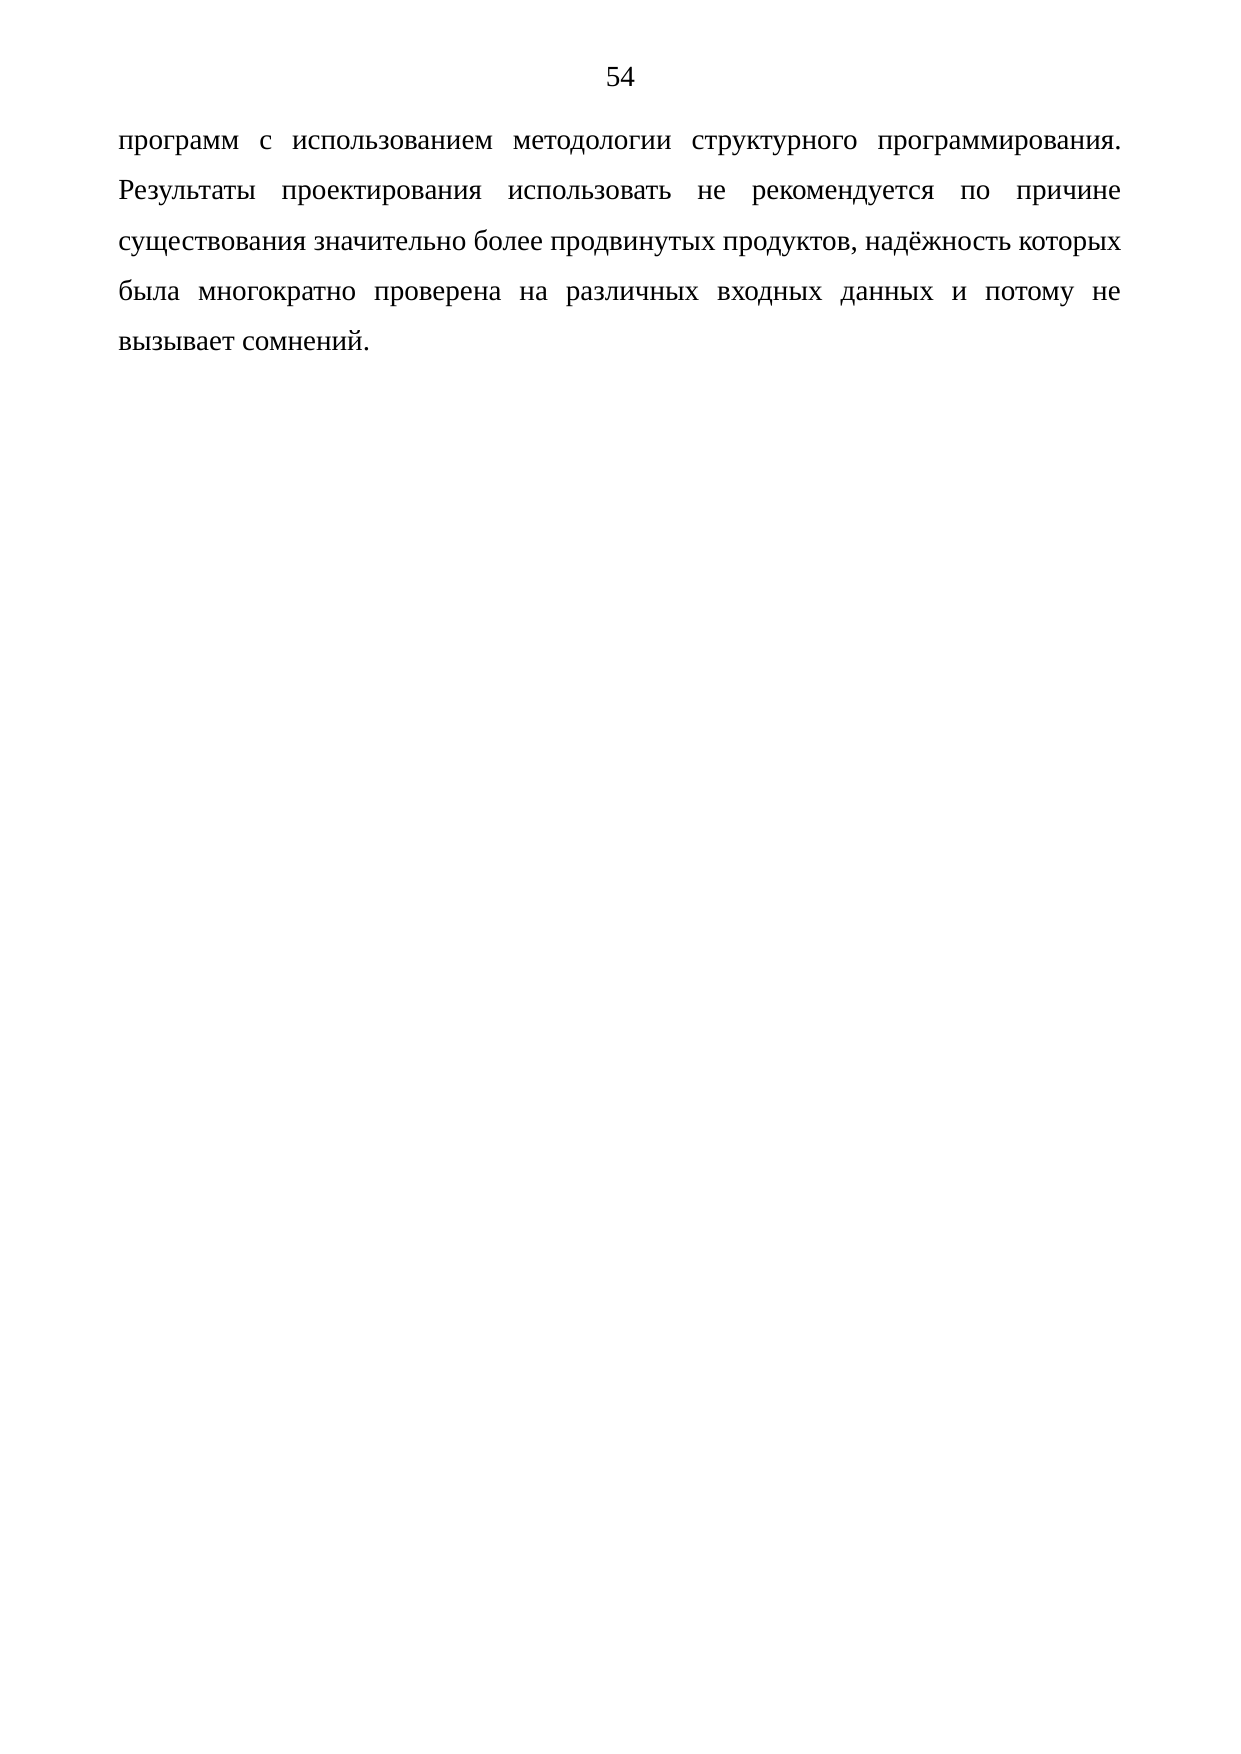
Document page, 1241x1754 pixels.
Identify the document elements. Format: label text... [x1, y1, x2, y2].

text программ с использованием методологии структурного программирования. Результаты проектирования использовать не рекомендуется по причине существования значительно более продвинутых продуктов, надёжность которых была многократно проверена на различных входных данных и потому не вызывает сомнений. [118, 122, 1122, 357]
